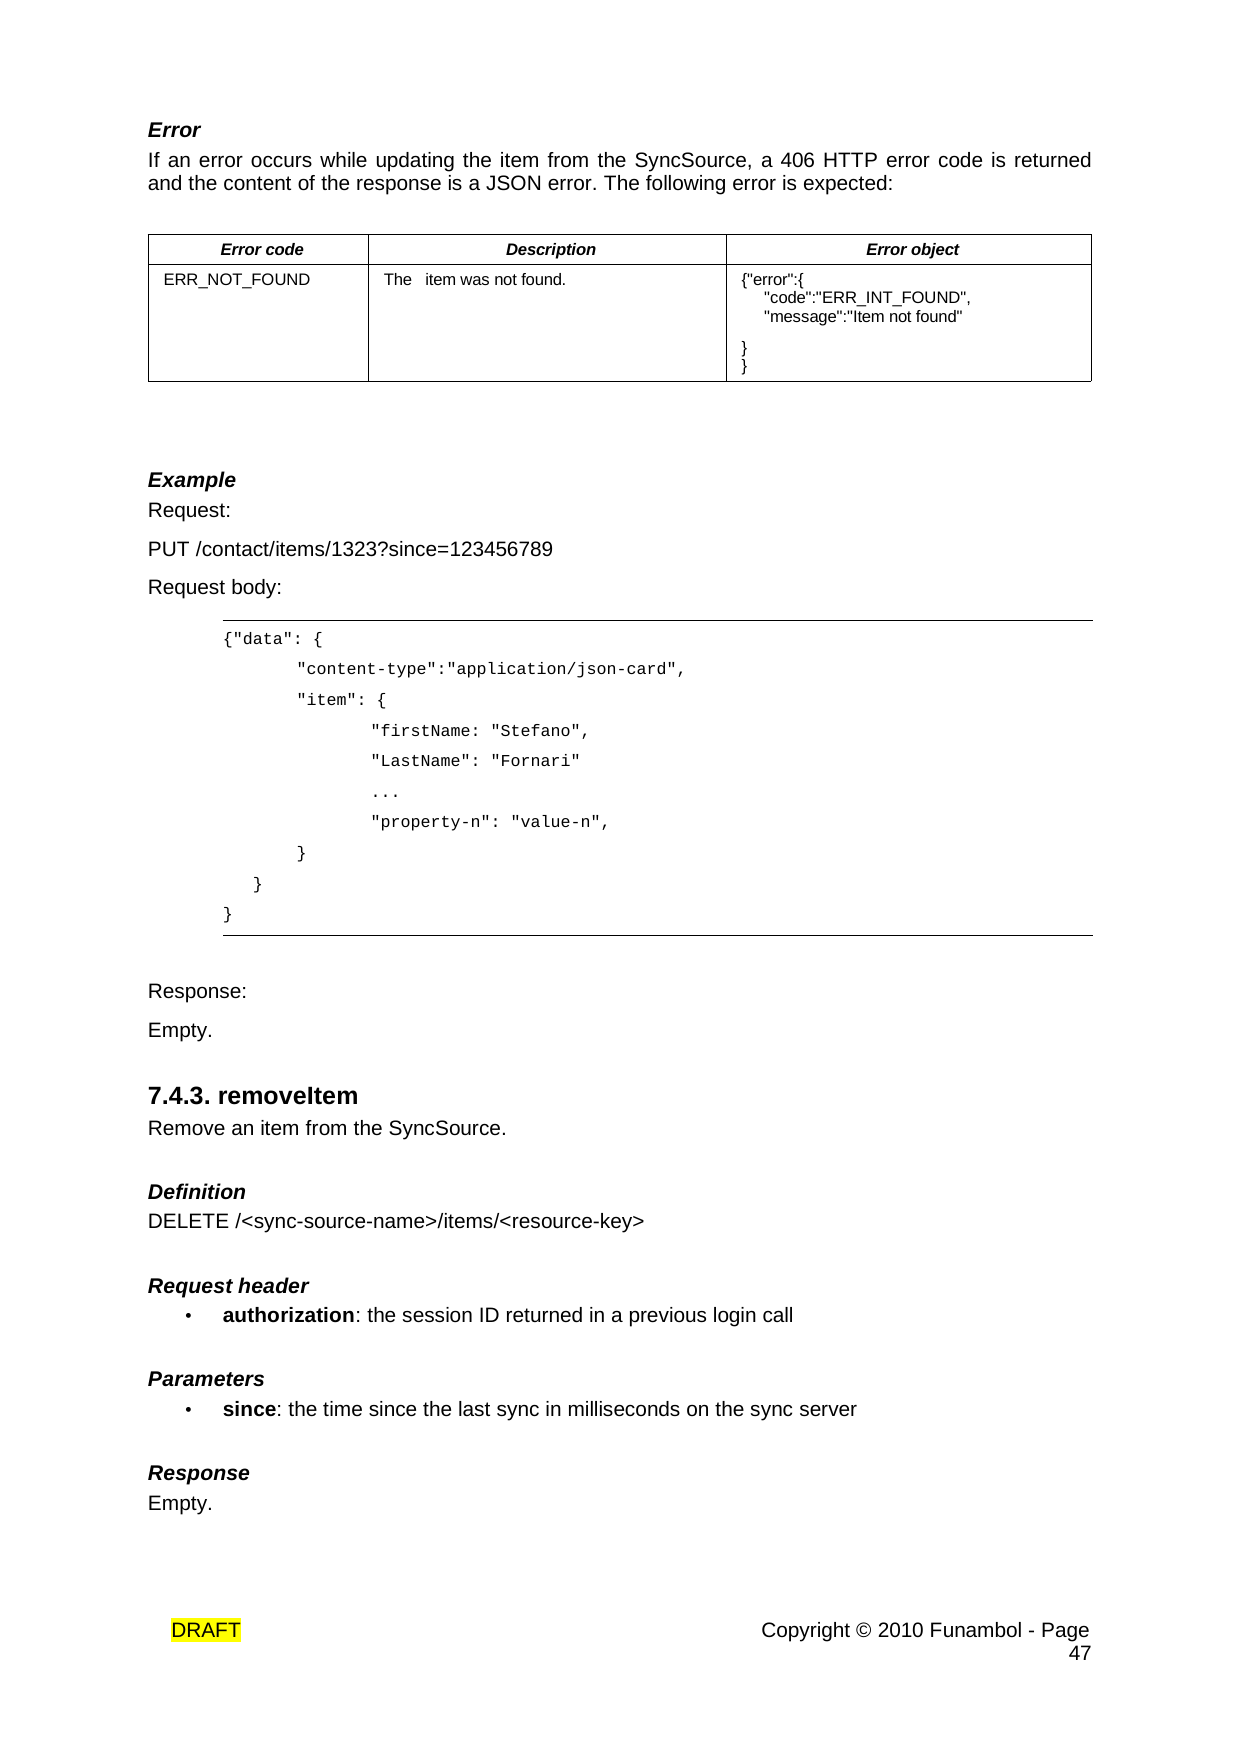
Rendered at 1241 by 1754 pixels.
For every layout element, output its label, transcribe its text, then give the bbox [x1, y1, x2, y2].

table_header Error object [727, 235, 1091, 264]
text DELETE /<sync-source-name>/items/<resource-key> [148, 1210, 1093, 1233]
text Request body: [148, 576, 1093, 599]
text } [223, 834, 1093, 863]
text Empty. [148, 1018, 1093, 1042]
table_header Error code [149, 235, 368, 264]
text "content-type":"application/json-card", [223, 651, 1093, 680]
table_cell ERR_NOT_FOUND [149, 265, 368, 381]
table_cell The item was not found. [369, 265, 726, 381]
subtitle Parameters [148, 1367, 1093, 1391]
subtitle Response [148, 1461, 1093, 1485]
text Request: [148, 498, 1093, 522]
text "firstName: "Stefano", [223, 712, 1093, 741]
list since: the time since the last sync in milliseconds on the sync server [185, 1397, 1093, 1421]
table_cell {"error":{ "code":"ERR_INT_FOUND", "message":"Item not found" } } [727, 265, 1091, 381]
subtitle Request header [148, 1273, 1093, 1297]
text } [223, 865, 1093, 894]
table_header Description [369, 235, 726, 264]
text If an error occurs while updating the item from the SyncSource, a 406 HTTP error code is returned and the content of the response is a JSON error. The following error is expected: [148, 148, 1093, 195]
subtitle Example [148, 468, 1093, 492]
text Empty. [148, 1491, 1093, 1515]
text Response: [148, 980, 1093, 1003]
text } [223, 896, 1093, 935]
text PUT /contact/items/1323?since=123456789 [148, 537, 1093, 561]
text "LastName": "Fornari" [223, 743, 1093, 772]
list authorization: the session ID returned in a previous login call [185, 1304, 1093, 1327]
text {"data": { [223, 621, 1093, 649]
text "property-n": "value-n", [223, 804, 1093, 833]
subtitle Definition [148, 1180, 1093, 1204]
text ... [223, 773, 1093, 802]
text Remove an item from the SyncSource. [148, 1116, 1093, 1140]
subtitle Error [148, 118, 1093, 142]
subtitle removeItem [148, 1082, 1093, 1110]
text "item": { [223, 681, 1093, 710]
